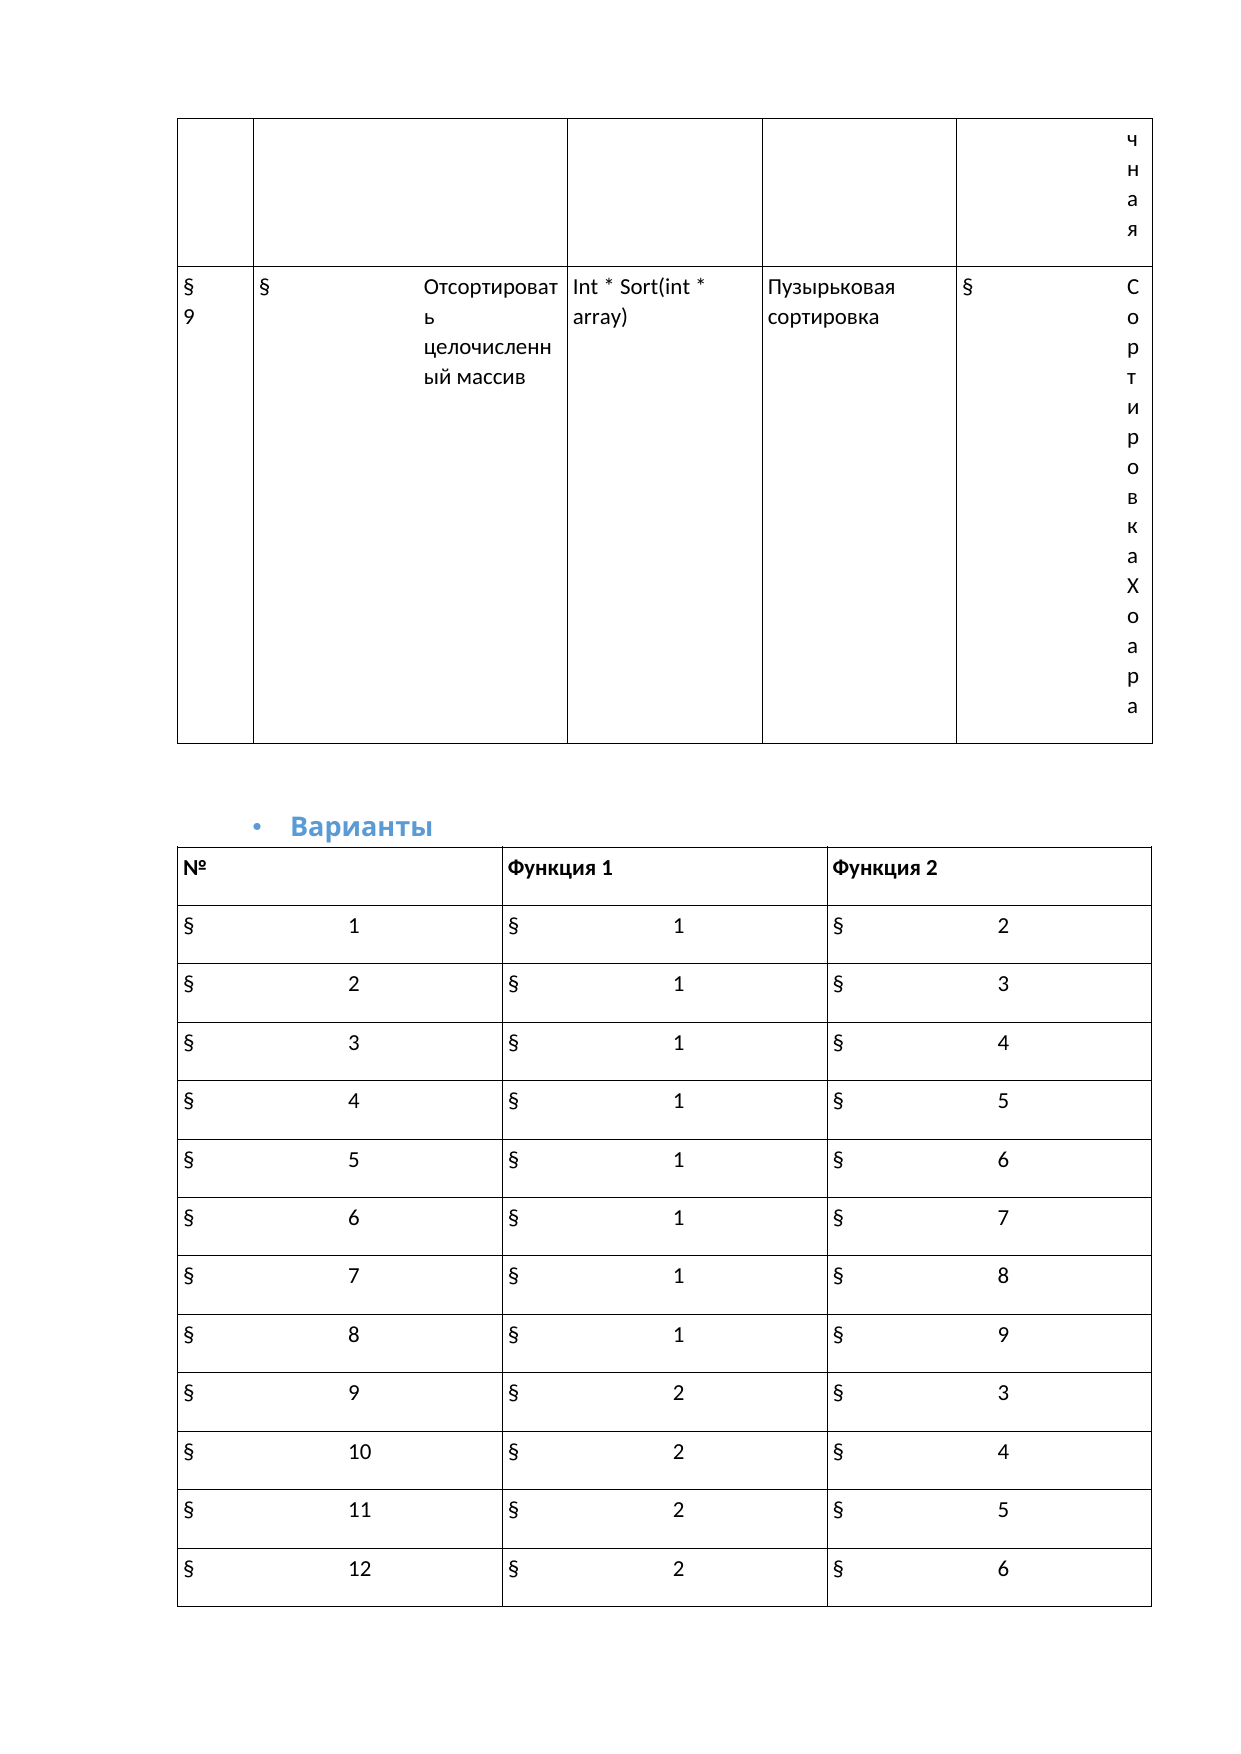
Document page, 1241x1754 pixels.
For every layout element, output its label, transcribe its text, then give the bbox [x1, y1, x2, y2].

table_cell [568, 119, 762, 266]
table_cell 6 [828, 1549, 1151, 1606]
table_cell 8 [178, 1315, 502, 1372]
table_cell 4 [828, 1432, 1151, 1489]
table_cell Пузырьковая сортировка [763, 267, 956, 743]
table_cell [254, 119, 567, 266]
table_cell 1 [178, 906, 502, 963]
table_cell 2 [503, 1490, 827, 1548]
table_cell 7 [828, 1198, 1151, 1255]
table_cell 3 [828, 1373, 1151, 1431]
table_cell 6 [178, 1198, 502, 1255]
table_cell 1 [503, 1023, 827, 1080]
table_cell 12 [178, 1549, 502, 1606]
table_header № [178, 848, 502, 905]
table_cell Int * Sort(int * array) [568, 267, 762, 743]
table_cell 1 [503, 1081, 827, 1138]
table_cell 5 [178, 1140, 502, 1197]
table_cell 1 [503, 964, 827, 1022]
table_cell 4 [178, 1081, 502, 1138]
table_cell 7 [178, 1256, 502, 1314]
table_cell 3 [828, 964, 1151, 1022]
table_cell 10 [178, 1432, 502, 1489]
table_header Функция 1 [503, 848, 827, 905]
table_cell 9 [828, 1315, 1151, 1372]
table_header Функция 2 [828, 848, 1151, 905]
table_cell 8 [828, 1256, 1151, 1314]
table_cell 4 [828, 1023, 1151, 1080]
table_cell 9 [178, 1373, 502, 1431]
table_cell 5 [828, 1490, 1151, 1548]
list Варианты [252, 807, 1152, 844]
table_cell Отсортировать целочисленный массив [254, 267, 567, 743]
table_cell 1 [503, 906, 827, 963]
table_cell 2 [828, 906, 1151, 963]
table_cell [178, 119, 253, 266]
table_cell 1 [503, 1140, 827, 1197]
table_cell 11 [178, 1490, 502, 1548]
table_cell [763, 119, 956, 266]
table_cell 2 [503, 1373, 827, 1431]
table_cell 1 [503, 1256, 827, 1314]
table_cell 2 [178, 964, 502, 1022]
table_cell 9 [178, 267, 253, 743]
table_cell 6 [828, 1140, 1151, 1197]
table_cell 2 [503, 1432, 827, 1489]
table_cell 5 [828, 1081, 1151, 1138]
table_cell Сортировка Хоара [957, 267, 1152, 743]
table_cell 3 [178, 1023, 502, 1080]
table_cell 1 [503, 1198, 827, 1255]
table_cell 1 [503, 1315, 827, 1372]
table_cell чная [957, 119, 1152, 266]
table_cell 2 [503, 1549, 827, 1606]
